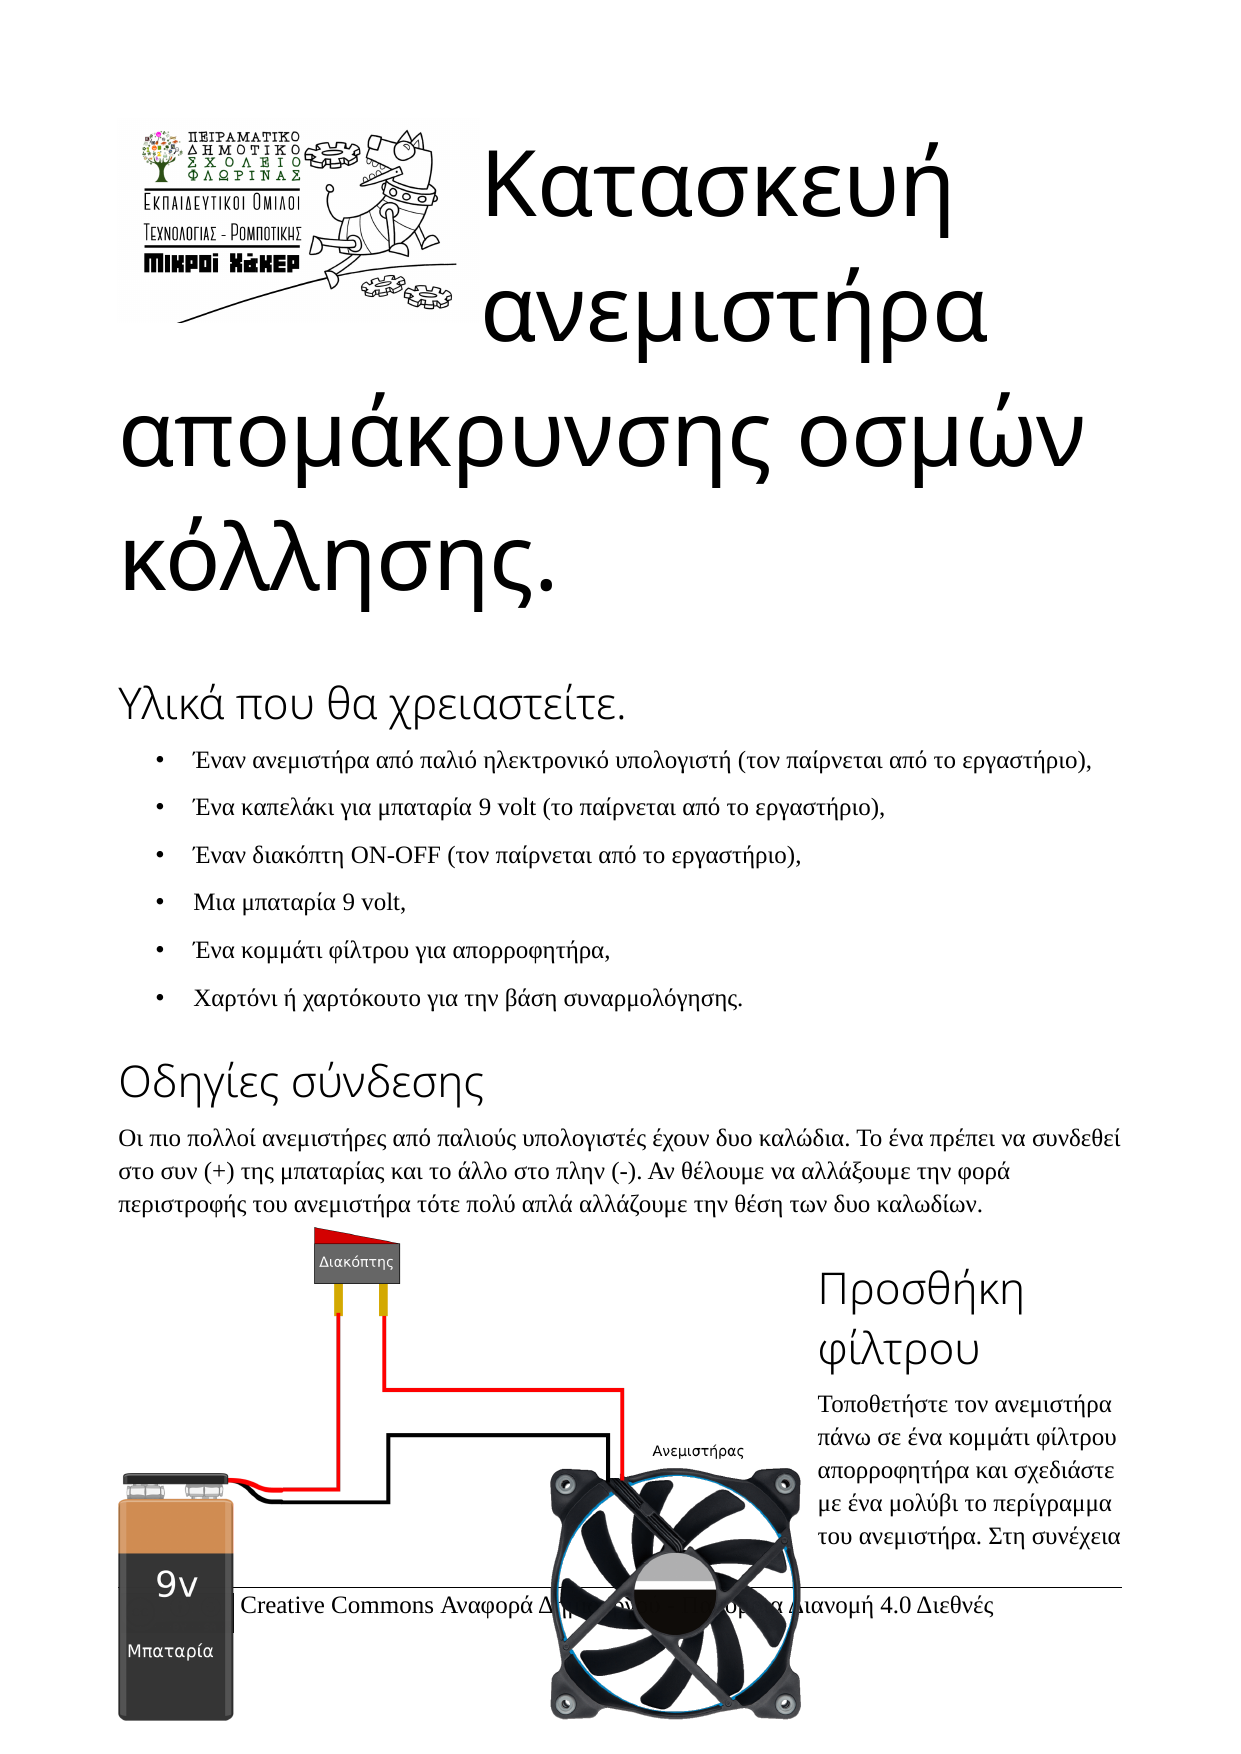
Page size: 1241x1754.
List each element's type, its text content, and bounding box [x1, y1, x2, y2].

list Ένα καπελάκι για μπαταρία 9 volt (το παίρνεται από το εργαστήριο), [156, 792, 1122, 821]
list Μια μπαταρία 9 volt, [156, 887, 1122, 916]
text Κατασκευή ανεμιστήρα απομάκρυνσης οσμών κόλλησης. [118, 118, 1122, 618]
picture [117, 118, 481, 323]
list Έναν ανεμιστήρα από παλιό ηλεκτρονικό υπολογιστή (τον παίρνεται από το εργαστήριο), [156, 745, 1122, 773]
subtitle Υλικά που θα χρειαστείτε. [118, 673, 1122, 732]
subtitle Προσθήκη φίλτρου [818, 1258, 1122, 1377]
list Χαρτόνι ή χαρτόκουτο για την βάση συναρμολόγησης. [156, 983, 1122, 1011]
text Τοποθετήστε τον ανεμιστήρα πάνω σε ένα κομμάτι φίλτρου απορροφητήρα και σχεδιάστε με ένα μολύβι το περίγραμμα του ανεμιστήρα. Στη συνέχεια [818, 1389, 1122, 1550]
text Οι πιο πολλοί ανεμιστήρες από παλιούς υπολογιστές έχουν δυο καλώδια. Το ένα πρέπει να συνδεθεί στο συν (+) της μπαταρίας και το άλλο στο πλην (-). Αν θέλουμε να αλλάξουμε την φορά περιστροφής του ανεμιστήρα τότε πολύ απλά αλλάζουμε την θέση των δυο καλωδίων. [118, 1123, 1122, 1218]
subtitle Οδηγίες σύνδεσης [118, 1051, 1122, 1111]
picture [118, 1227, 818, 1734]
list Ένα κομμάτι φίλτρου για απορροφητήρα, [156, 935, 1122, 964]
list Έναν διακόπτη ON-OFF (τον παίρνεται από το εργαστήριο), [156, 840, 1122, 869]
